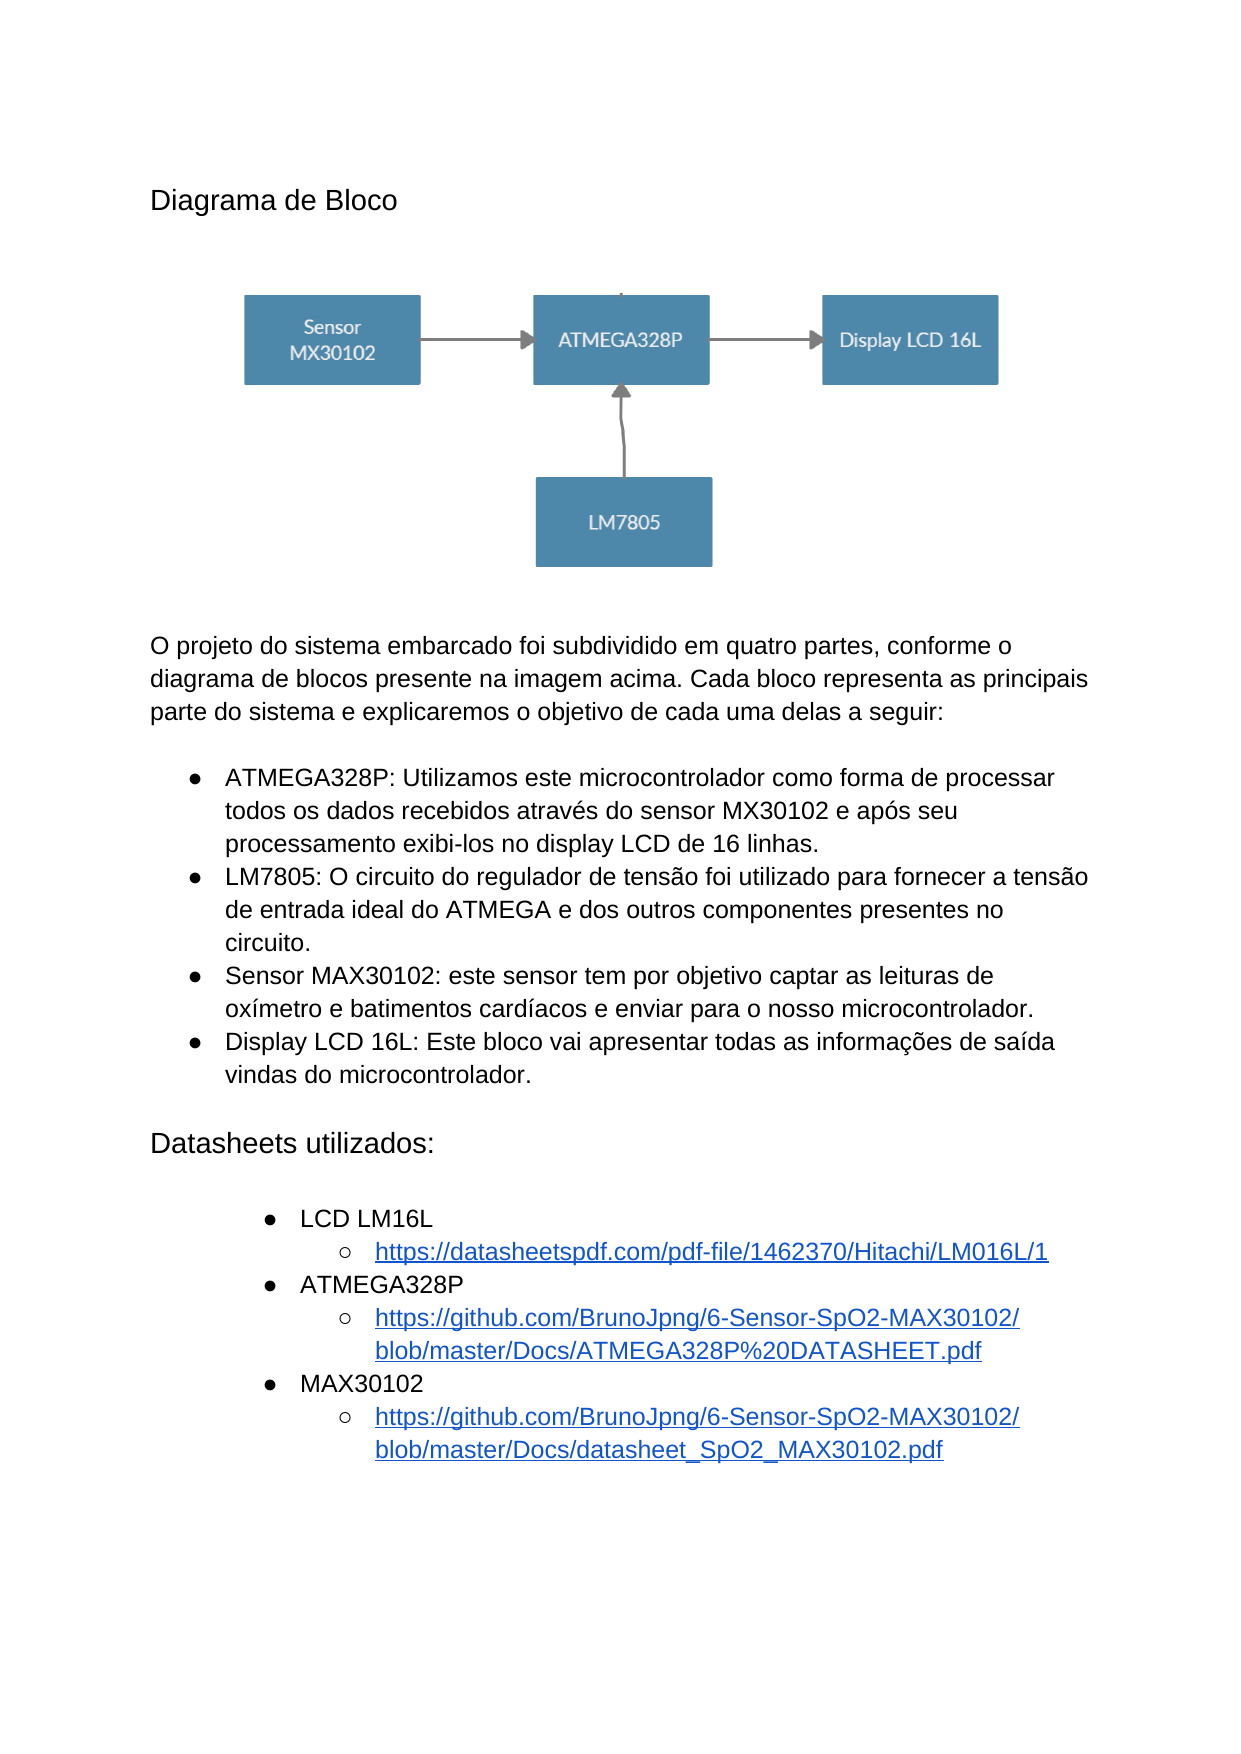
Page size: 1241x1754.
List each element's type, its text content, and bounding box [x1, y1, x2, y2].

list https://github.com/BrunoJpng/6-Sensor-SpO2-MAX30102/blob/master/Docs/datasheet_SpO2_MAX30102.pdf [337, 1402, 1090, 1463]
list ATMEGA328P [262, 1269, 1090, 1298]
text O projeto do sistema embarcado foi subdividido em quatro partes, conforme o diagrama de blocos presente na imagem acima. Cada bloco representa as principais parte do sistema e explicaremos o objetivo de cada uma delas a seguir: [150, 631, 1090, 726]
list Display LCD 16L: Este bloco vai apresentar todas as informações de saída vindas do microcontrolador. [187, 1027, 1090, 1089]
list https://github.com/BrunoJpng/6-Sensor-SpO2-MAX30102/blob/master/Docs/ATMEGA328P%20DATASHEET.pdf [337, 1303, 1090, 1364]
list ATMEGA328P: Utilizamos este microcontrolador como forma de processar todos os dados recebidos através do sensor MX30102 e após seu processamento exibi-los no display LCD de 16 linhas. [187, 763, 1090, 858]
list Sensor MAX30102: este sensor tem por objetivo captar as leituras de oxímetro e batimentos cardíacos e enviar para o nosso microcontrolador. [187, 961, 1090, 1023]
list LCD LM16L [262, 1203, 1090, 1232]
list MAX30102 [262, 1369, 1090, 1397]
text Datasheets utilizados: [150, 1126, 1090, 1160]
list https://datasheetspdf.com/pdf-file/1462370/Hitachi/LM016L/1 [337, 1237, 1090, 1265]
picture [216, 293, 1024, 595]
text Diagrama de Bloco [150, 183, 1090, 217]
list LM7805: O circuito do regulador de tensão foi utilizado para fornecer a tensão de entrada ideal do ATMEGA e dos outros componentes presentes no circuito. [187, 862, 1090, 957]
